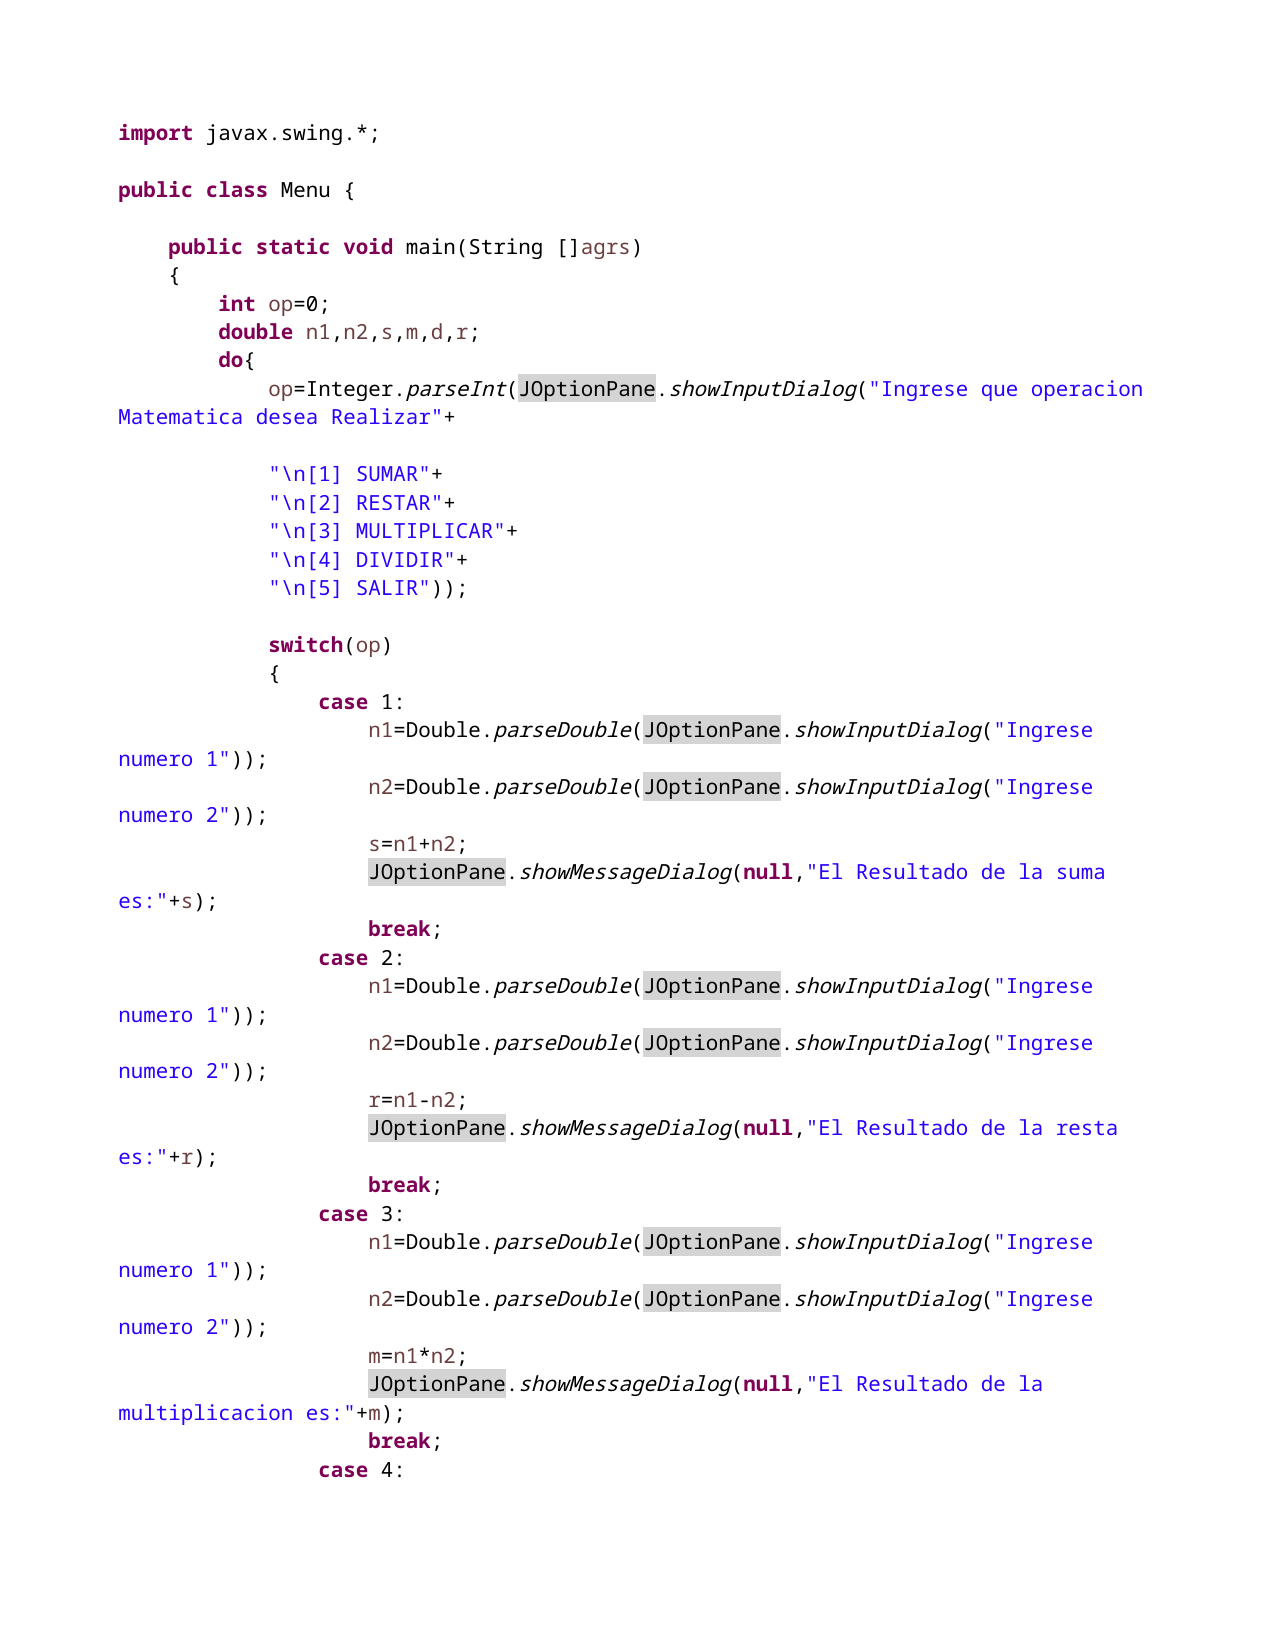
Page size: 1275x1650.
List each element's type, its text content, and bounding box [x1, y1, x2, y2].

text case 1: [118, 687, 1157, 715]
text r=n1-n2; [118, 1085, 1157, 1113]
text break; [118, 1426, 1157, 1455]
text n1=Double.parseDouble(JOptionPane.showInputDialog("Ingrese numero 1")); [118, 971, 1157, 1028]
text "\n[2] RESTAR"+ [118, 488, 1157, 516]
text public static void main(String []agrs) [118, 232, 1157, 260]
text JOptionPane.showMessageDialog(null,"El Resultado de la resta es:"+r); [118, 1113, 1157, 1170]
text n2=Double.parseDouble(JOptionPane.showInputDialog("Ingrese numero 2")); [118, 1028, 1157, 1085]
text n2=Double.parseDouble(JOptionPane.showInputDialog("Ingrese numero 2")); [118, 772, 1157, 829]
text JOptionPane.showMessageDialog(null,"El Resultado de la suma es:"+s); [118, 857, 1157, 914]
text case 2: [118, 943, 1157, 971]
text import javax.swing.*; [118, 118, 1157, 147]
text s=n1+n2; [118, 829, 1157, 857]
text do{ [118, 346, 1157, 374]
text "\n[5] SALIR")); [118, 573, 1157, 602]
text break; [118, 914, 1157, 943]
text JOptionPane.showMessageDialog(null,"El Resultado de la multiplicacion es:"+m); [118, 1369, 1157, 1426]
text double n1,n2,s,m,d,r; [118, 317, 1157, 346]
text int op=0; [118, 289, 1157, 317]
text n1=Double.parseDouble(JOptionPane.showInputDialog("Ingrese numero 1")); [118, 715, 1157, 772]
text m=n1*n2; [118, 1341, 1157, 1369]
text "\n[3] MULTIPLICAR"+ [118, 516, 1157, 545]
text "\n[4] DIVIDIR"+ [118, 545, 1157, 573]
text { [118, 658, 1157, 687]
text { [118, 260, 1157, 289]
text n1=Double.parseDouble(JOptionPane.showInputDialog("Ingrese numero 1")); [118, 1227, 1157, 1284]
text op=Integer.parseInt(JOptionPane.showInputDialog("Ingrese que operacion Matematica desea Realizar"+ [118, 374, 1157, 431]
text public class Menu { [118, 175, 1157, 203]
text break; [118, 1170, 1157, 1199]
text "\n[1] SUMAR"+ [118, 459, 1157, 488]
text case 3: [118, 1199, 1157, 1227]
text case 4: [118, 1455, 1157, 1483]
text switch(op) [118, 630, 1157, 658]
text n2=Double.parseDouble(JOptionPane.showInputDialog("Ingrese numero 2")); [118, 1284, 1157, 1341]
